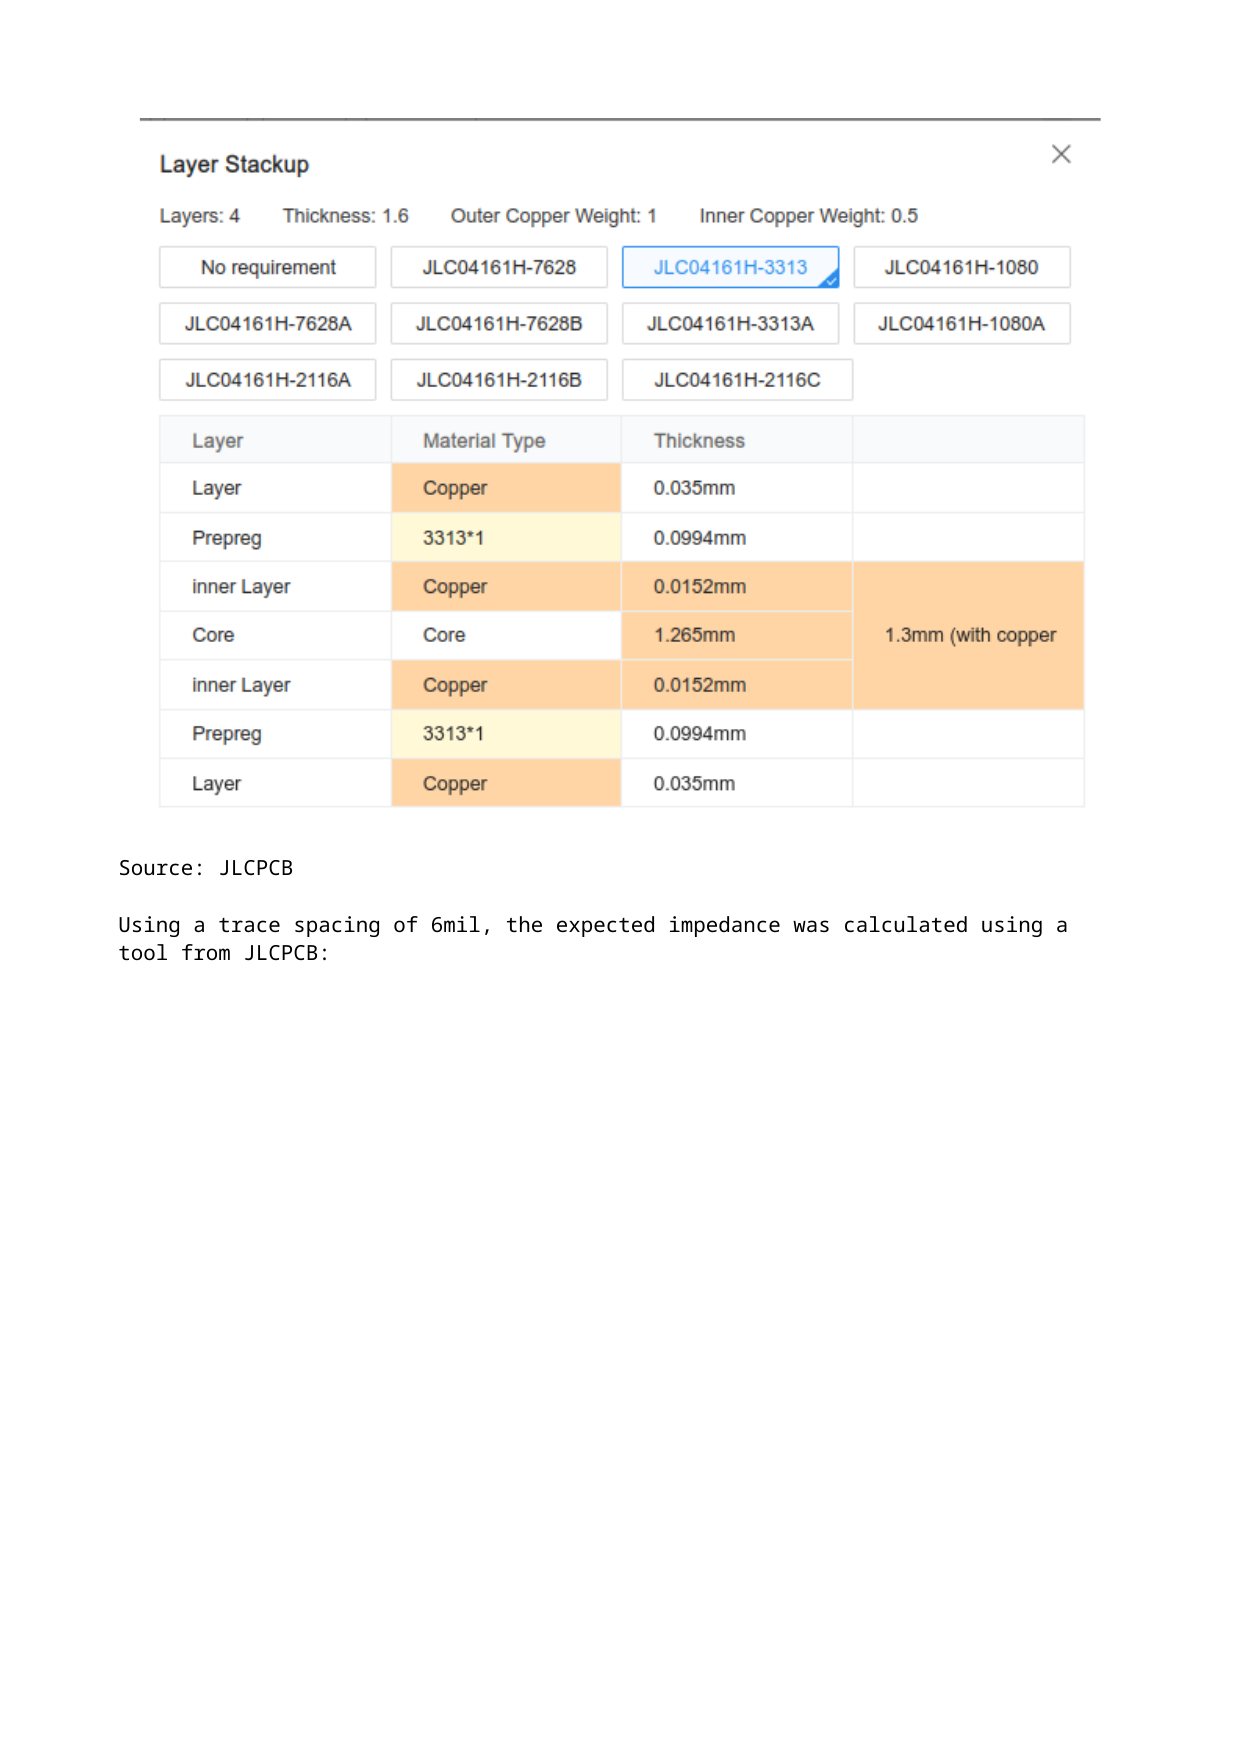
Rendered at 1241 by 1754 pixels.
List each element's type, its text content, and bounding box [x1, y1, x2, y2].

picture [139, 118, 1101, 825]
text Using a trace spacing of 6mil, the expected impedance was calculated using a tool from JLCPCB: [118, 910, 1122, 967]
text Source: JLCPCB [118, 853, 1122, 881]
